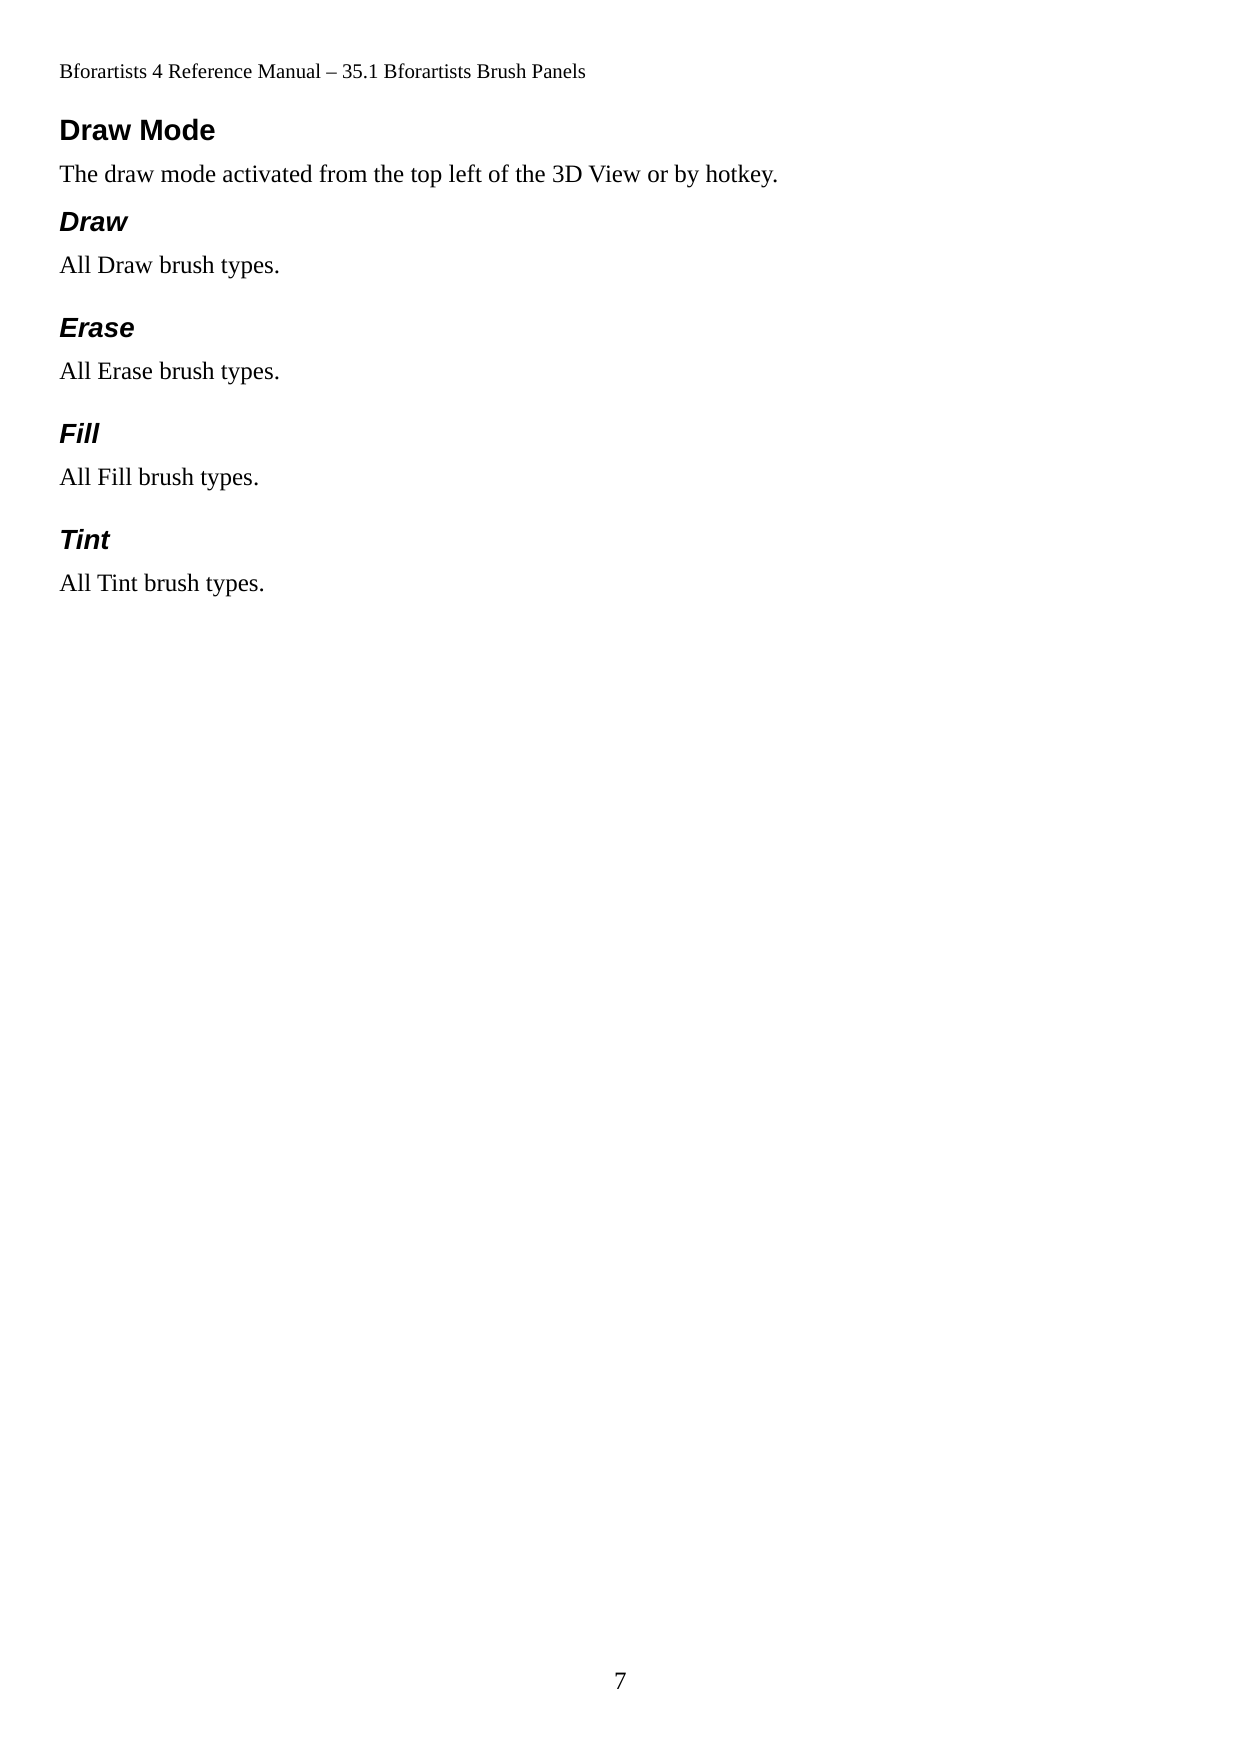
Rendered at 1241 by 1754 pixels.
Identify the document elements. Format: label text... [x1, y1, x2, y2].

subtitle Erase [59, 312, 1181, 344]
subtitle Tint [59, 524, 1181, 556]
text The draw mode activated from the top left of the 3D View or by hotkey. [59, 159, 1181, 188]
subtitle Fill [59, 418, 1181, 449]
text All Tint brush types. [59, 568, 1181, 597]
subtitle Draw [59, 206, 1181, 238]
subtitle Draw Mode [59, 113, 1181, 146]
text All Fill brush types. [59, 462, 1181, 491]
text All Draw brush types. [59, 250, 1181, 279]
text All Erase brush types. [59, 356, 1181, 385]
